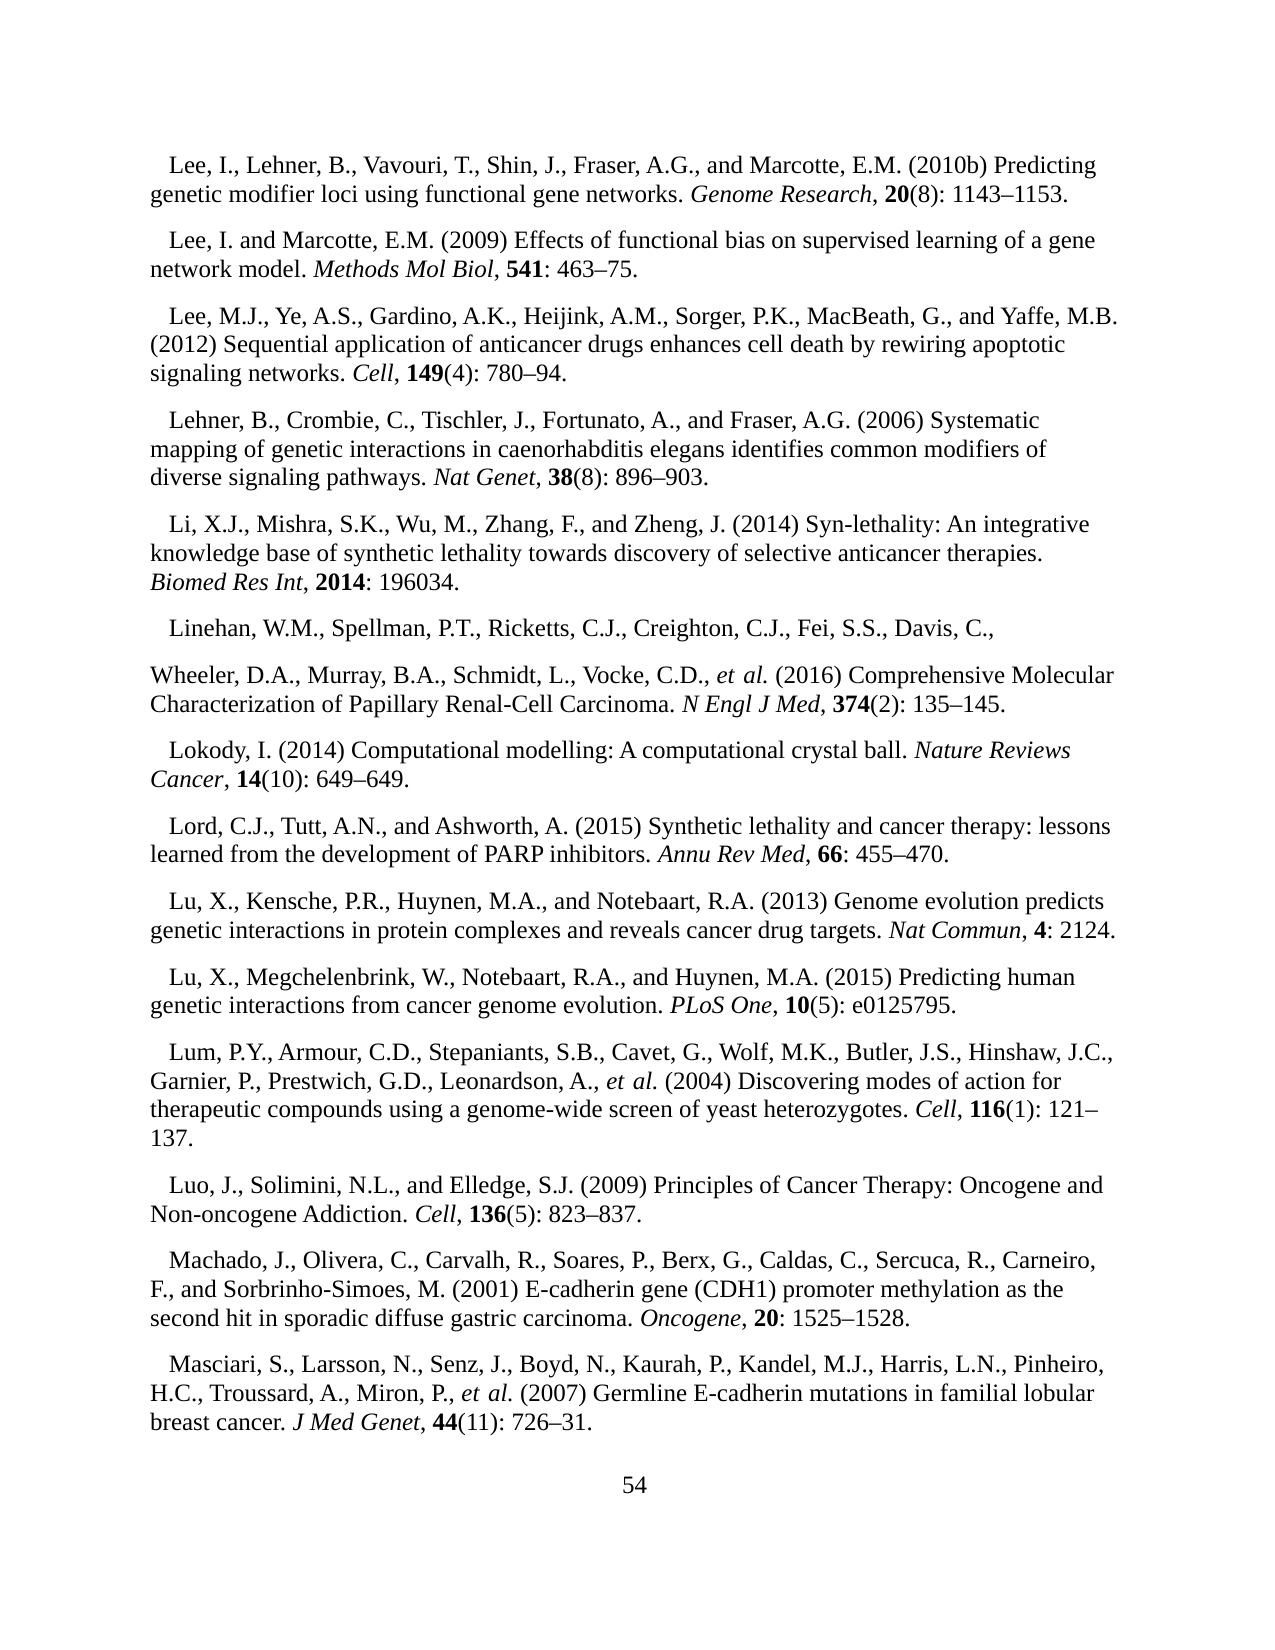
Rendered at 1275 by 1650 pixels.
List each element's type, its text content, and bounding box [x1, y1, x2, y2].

text Lokody, I. (2014) Computational modelling: A computational crystal ball. Nature Reviews Cancer, 14(10): 649–649. [150, 735, 1125, 793]
text Lehner, B., Crombie, C., Tischler, J., Fortunato, A., and Fraser, A.G. (2006) Systematic mapping of genetic interactions in caenorhabditis elegans identifies common modifiers of diverse signaling pathways. Nat Genet, 38(8): 896–903. [150, 405, 1125, 491]
text Lee, I. and Marcotte, E.M. (2009) Effects of functional bias on supervised learning of a gene network model. Methods Mol Biol, 541: 463–75. [150, 225, 1125, 283]
text Luo, J., Solimini, N.L., and Elledge, S.J. (2009) Principles of Cancer Therapy: Oncogene and Non-oncogene Addiction. Cell, 136(5): 823–837. [150, 1170, 1125, 1227]
text Lu, X., Kensche, P.R., Huynen, M.A., and Notebaart, R.A. (2013) Genome evolution predicts genetic interactions in protein complexes and reveals cancer drug targets. Nat Commun, 4: 2124. [150, 886, 1125, 944]
text Lum, P.Y., Armour, C.D., Stepaniants, S.B., Cavet, G., Wolf, M.K., Butler, J.S., Hinshaw, J.C., Garnier, P., Prestwich, G.D., Leonardson, A., et al. (2004) Discovering modes of action for therapeutic compounds using a genome-wide screen of yeast heterozygotes. Cell, 116(1): 121–137. [150, 1037, 1125, 1152]
text Lord, C.J., Tutt, A.N., and Ashworth, A. (2015) Synthetic lethality and cancer therapy: lessons learned from the development of PARP inhibitors. Annu Rev Med, 66: 455–470. [150, 811, 1125, 868]
text Machado, J., Olivera, C., Carvalh, R., Soares, P., Berx, G., Caldas, C., Sercuca, R., Carneiro, F., and Sorbrinho-Simoes, M. (2001) E-cadherin gene (CDH1) promoter methylation as the second hit in sporadic diffuse gastric carcinoma. Oncogene, 20: 1525–1528. [150, 1245, 1125, 1332]
text Lu, X., Megchelenbrink, W., Notebaart, R.A., and Huynen, M.A. (2015) Predicting human genetic interactions from cancer genome evolution. PLoS One, 10(5): e0125795. [150, 962, 1125, 1019]
text Masciari, S., Larsson, N., Senz, J., Boyd, N., Kaurah, P., Kandel, M.J., Harris, L.N., Pinheiro, H.C., Troussard, A., Miron, P., et al. (2007) Germline E-cadherin mutations in familial lobular breast cancer. J Med Genet, 44(11): 726–31. [150, 1349, 1125, 1436]
text Wheeler, D.A., Murray, B.A., Schmidt, L., Vocke, C.D., et al. (2016) Comprehensive Molecular Characterization of Papillary Renal-Cell Carcinoma. N Engl J Med, 374(2): 135–145. [150, 660, 1125, 717]
text Li, X.J., Mishra, S.K., Wu, M., Zhang, F., and Zheng, J. (2014) Syn-lethality: An integrative knowledge base of synthetic lethality towards discovery of selective anticancer therapies. Biomed Res Int, 2014: 196034. [150, 509, 1125, 595]
text Lee, M.J., Ye, A.S., Gardino, A.K., Heijink, A.M., Sorger, P.K., MacBeath, G., and Yaffe, M.B. (2012) Sequential application of anticancer drugs enhances cell death by rewiring apoptotic signaling networks. Cell, 149(4): 780–94. [150, 301, 1125, 387]
text Lee, I., Lehner, B., Vavouri, T., Shin, J., Fraser, A.G., and Marcotte, E.M. (2010b) Predicting genetic modifier loci using functional gene networks. Genome Research, 20(8): 1143–1153. [150, 150, 1125, 207]
text Linehan, W.M., Spellman, P.T., Ricketts, C.J., Creighton, C.J., Fei, S.S., Davis, C., [150, 613, 1125, 642]
